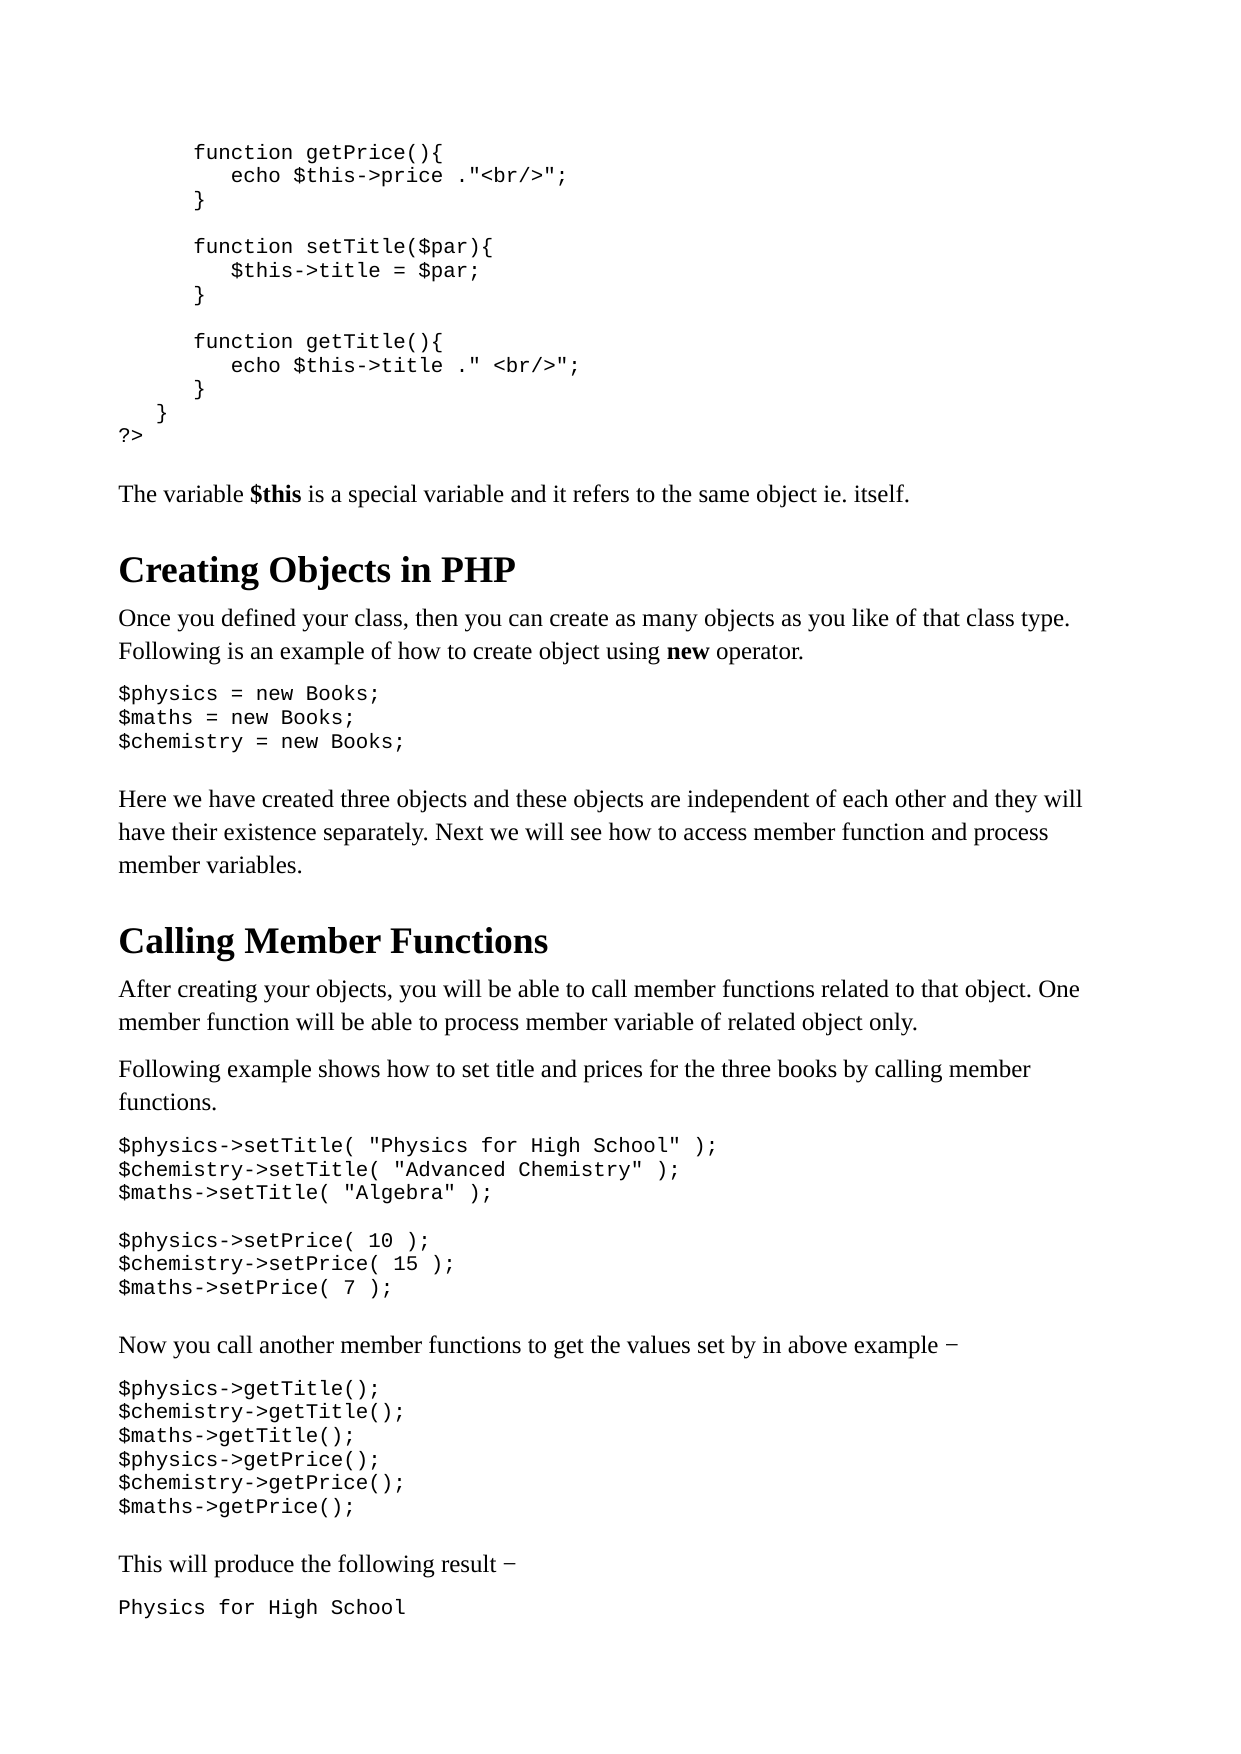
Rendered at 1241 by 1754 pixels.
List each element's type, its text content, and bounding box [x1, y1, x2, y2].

text } [118, 189, 1122, 213]
text ?> [118, 426, 1122, 449]
subtitle Calling Member Functions [118, 918, 1122, 961]
text } [118, 378, 1122, 402]
text $maths = new Books; [118, 707, 1122, 731]
text The variable $this is a special variable and it refers to the same object ie. itself. [118, 479, 1122, 507]
text $physics->getTitle(); [118, 1378, 1122, 1401]
text $physics->setTitle( "Physics for High School" ); [118, 1135, 1122, 1159]
text $chemistry = new Books; [118, 731, 1122, 754]
text function setTitle($par){ [118, 236, 1122, 260]
text $maths->getTitle(); [118, 1425, 1122, 1449]
text $chemistry->setPrice( 15 ); [118, 1253, 1122, 1277]
subtitle Creating Objects in PHP [118, 547, 1122, 590]
text $maths->getPrice(); [118, 1496, 1122, 1519]
text Once you defined your class, then you can create as many objects as you like of that class type. Following is an example of how to create object using new operator. [118, 603, 1122, 664]
text $maths->setPrice( 7 ); [118, 1277, 1122, 1301]
text function getTitle(){ [118, 331, 1122, 354]
text function getPrice(){ [118, 142, 1122, 165]
text } [118, 402, 1122, 426]
text $chemistry->getTitle(); [118, 1401, 1122, 1425]
text echo $this->price ."<br/>"; [118, 165, 1122, 189]
text Here we have created three objects and these objects are independent of each other and they will have their existence separately. Next we will see how to access member function and process member variables. [118, 784, 1122, 878]
text $this->title = $par; [118, 260, 1122, 284]
text $chemistry->setTitle( "Advanced Chemistry" ); [118, 1159, 1122, 1182]
text $chemistry->getPrice(); [118, 1472, 1122, 1496]
text Physics for High School [118, 1597, 1122, 1620]
text $physics->getPrice(); [118, 1449, 1122, 1472]
text After creating your objects, you will be able to call member functions related to that object. One member function will be able to process member variable of related object only. [118, 974, 1122, 1036]
text echo $this->title ." <br/>"; [118, 354, 1122, 378]
text Following example shows how to set title and prices for the three books by calling member functions. [118, 1054, 1122, 1116]
text } [118, 284, 1122, 307]
text $physics = new Books; [118, 683, 1122, 707]
text $maths->setTitle( "Algebra" ); [118, 1182, 1122, 1206]
text Now you call another member functions to get the values set by in above example − [118, 1330, 1122, 1359]
text This will produce the following result − [118, 1549, 1122, 1578]
text $physics->setPrice( 10 ); [118, 1230, 1122, 1253]
